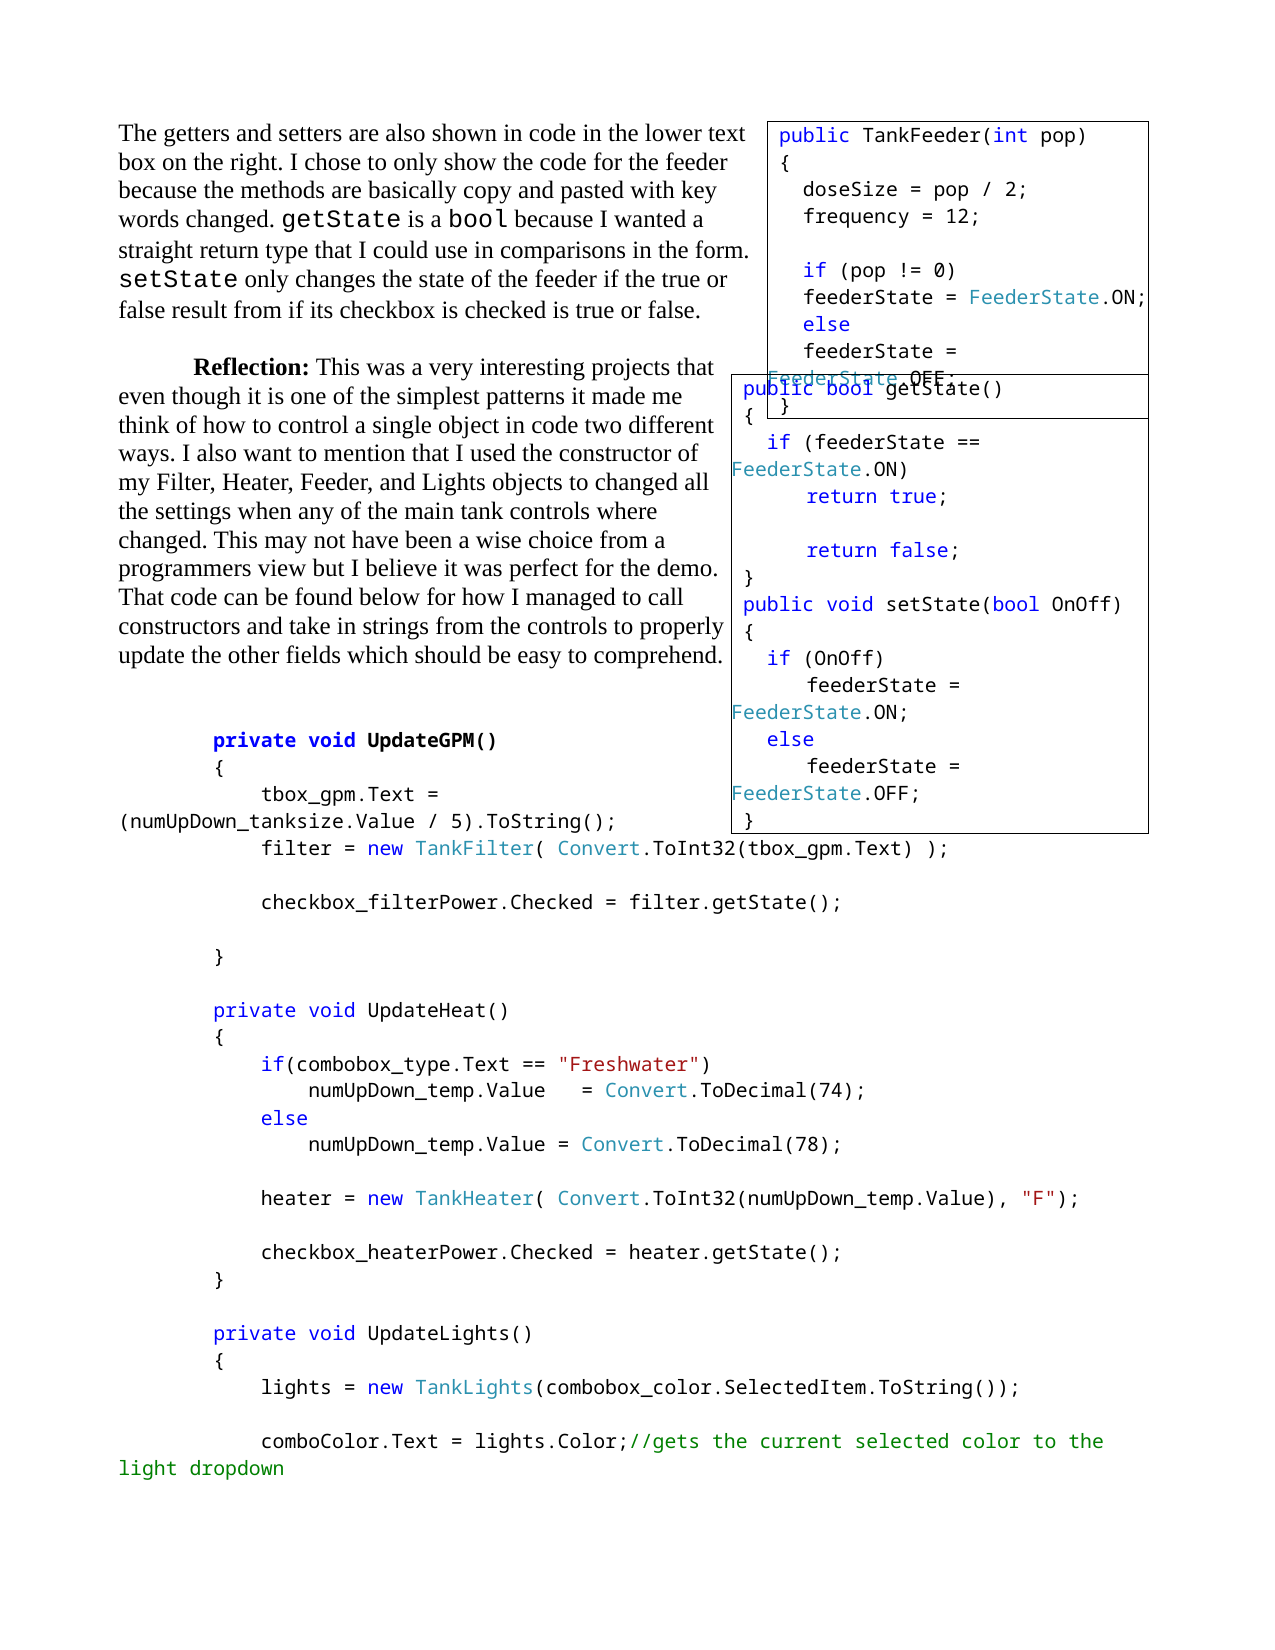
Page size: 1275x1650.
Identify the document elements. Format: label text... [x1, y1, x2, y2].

text The getters and setters are also shown in code in the lower text box on the right. I chose to only show the code for the feeder because the methods are basically copy and pasted with key words changed. getState is a bool because I wanted a straight return type that I could use in comparisons in the form. [118, 118, 1157, 264]
text comboColor.Text = lights.Color;//gets the current selected color to the light dropdown [118, 1427, 1157, 1481]
text { [118, 1347, 1157, 1373]
text else [118, 1104, 1157, 1131]
text if(combobox_type.Text == "Freshwater") [118, 1050, 1157, 1077]
text lights = new TankLights(combobox_color.SelectedItem.ToString()); [118, 1373, 1157, 1401]
text private void UpdateGPM() [732, 726, 1148, 753]
text numUpDown_temp.Value = Convert.ToDecimal(74); [118, 1077, 1157, 1104]
text tbox_gpm.Text = (numUpDown_tanksize.Value / 5).ToString(); [118, 780, 731, 834]
text checkbox_filterPower.Checked = filter.getState(); [118, 888, 1157, 915]
text } [118, 942, 1157, 969]
text { [1149, 753, 1157, 780]
text { [118, 1023, 1157, 1050]
text heater = new TankHeater( Convert.ToInt32(numUpDown_temp.Value), "F"); [118, 1185, 1157, 1212]
text private void UpdateHeat() [118, 996, 1157, 1023]
text setState only changes the state of the feeder if the true or false result from if its checkbox is checked is true or false. [768, 264, 1148, 323]
text numUpDown_temp.Value = Convert.ToDecimal(78); [118, 1131, 1157, 1158]
text { [732, 753, 1148, 780]
text Reflection: This was a very interesting projects that even though it is one of the simplest patterns it made me think of how to control a single object in code two different ways. I also want to mention that I used the constructor of my Filter, Heater, Feeder, and Lights objects to changed all the settings when any of the main tank controls where changed. This may not have been a wise choice from a programmers view but I believe it was perfect for the demo. That code can be found below for how I managed to call constructors and take in strings from the controls to properly update the other fields which should be easy to comprehend. [118, 352, 767, 668]
text filter = new TankFilter( Convert.ToInt32(tbox_gpm.Text) ); [118, 834, 1157, 861]
text Reflection: This was a very interesting projects that even though it is one of the simplest patterns it made me think of how to control a single object in code two different ways. I also want to mention that I used the constructor of my Filter, Heater, Feeder, and Lights objects to changed all the settings when any of the main tank controls where changed. This may not have been a wise choice from a programmers view but I believe it was perfect for the demo. That code can be found below for how I managed to call constructors and take in strings from the controls to properly update the other fields which should be easy to comprehend. [732, 375, 1148, 668]
text private void UpdateGPM() [118, 726, 731, 753]
text tbox_gpm.Text = (numUpDown_tanksize.Value / 5).ToString(); [732, 780, 1148, 833]
text } [118, 1266, 1157, 1293]
text Reflection: This was a very interesting projects that even though it is one of the simplest patterns it made me think of how to control a single object in code two different ways. I also want to mention that I used the constructor of my Filter, Heater, Feeder, and Lights objects to changed all the settings when any of the main tank controls where changed. This may not have been a wise choice from a programmers view but I believe it was perfect for the demo. That code can be found below for how I managed to call constructors and take in strings from the controls to properly update the other fields which should be easy to comprehend. [768, 375, 1148, 418]
text checkbox_heaterPower.Checked = heater.getState(); [118, 1239, 1157, 1266]
text { [118, 753, 731, 780]
text setState only changes the state of the feeder if the true or false result from if its checkbox is checked is true or false. [118, 264, 767, 323]
text private void UpdateLights() [118, 1319, 1157, 1347]
